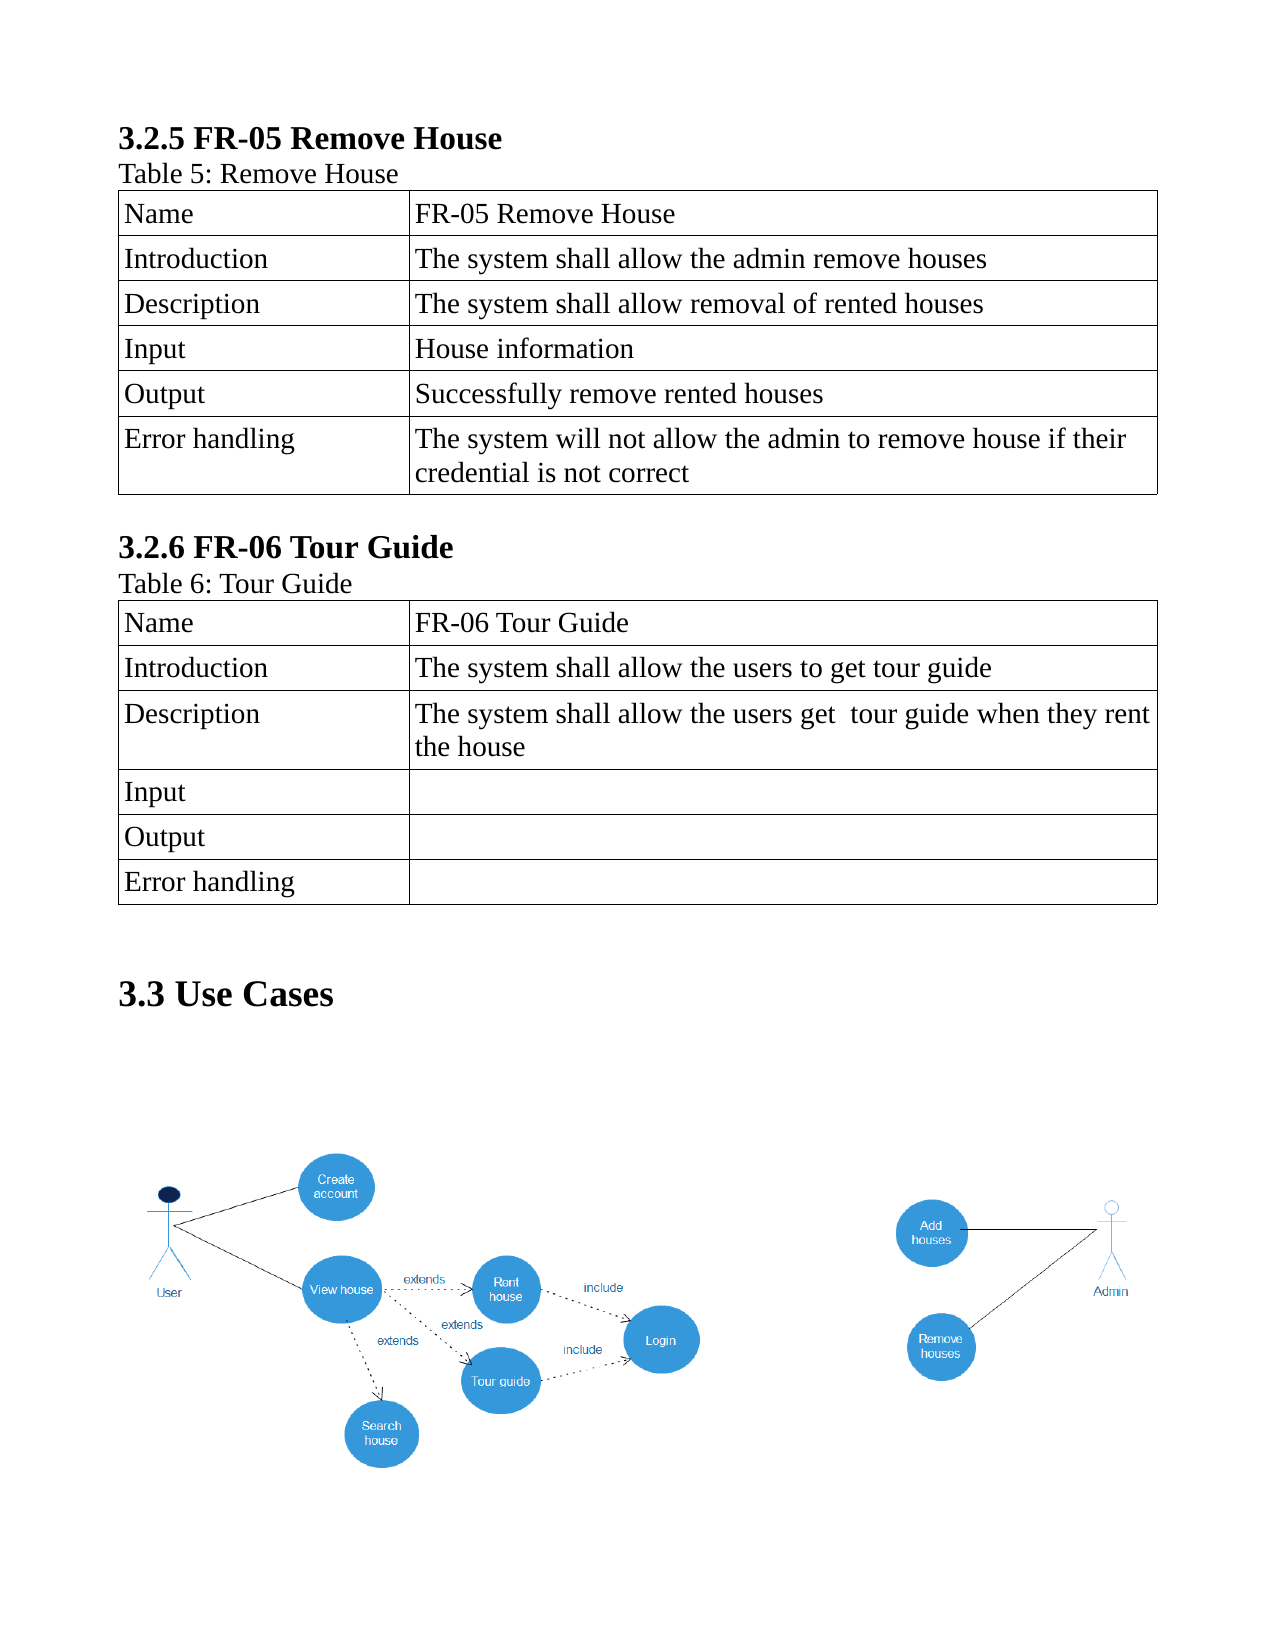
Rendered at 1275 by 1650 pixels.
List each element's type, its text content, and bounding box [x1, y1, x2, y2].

table_cell House information [410, 326, 1157, 370]
table_cell Error handling [119, 417, 409, 494]
table_cell Output [119, 815, 409, 859]
table_cell [410, 815, 1157, 859]
table_cell Input [119, 326, 409, 370]
picture [118, 1057, 1157, 1504]
text 3.2.5 FR-05 Remove House [118, 118, 1157, 156]
table_cell Description [119, 691, 409, 768]
table_header Name [119, 191, 409, 235]
table_cell The system will not allow the admin to remove house if their credential is not correct [410, 417, 1157, 494]
table_cell Error handling [119, 860, 409, 904]
text Table 5: Remove House [118, 156, 1157, 190]
table_cell Description [119, 281, 409, 325]
table_header FR-05 Remove House [410, 191, 1157, 235]
table_cell Input [119, 770, 409, 814]
table_cell [410, 860, 1157, 904]
text 3.2.6 FR-06 Tour Guide [118, 528, 1157, 566]
table_cell The system shall allow the users get tour guide when they rent the house [410, 691, 1157, 768]
table_cell Output [119, 371, 409, 416]
table_header FR-06 Tour Guide [410, 601, 1157, 645]
table_cell The system shall allow the admin remove houses [410, 236, 1157, 280]
table_cell [410, 770, 1157, 814]
text Table 6: Tour Guide [118, 566, 1157, 600]
text 3.3 Use Cases [118, 971, 1157, 1014]
table_cell The system shall allow the users to get tour guide [410, 646, 1157, 690]
table_header Name [119, 601, 409, 645]
table_cell Introduction [119, 646, 409, 690]
table_cell Successfully remove rented houses [410, 371, 1157, 416]
table_cell The system shall allow removal of rented houses [410, 281, 1157, 325]
table_cell Introduction [119, 236, 409, 280]
